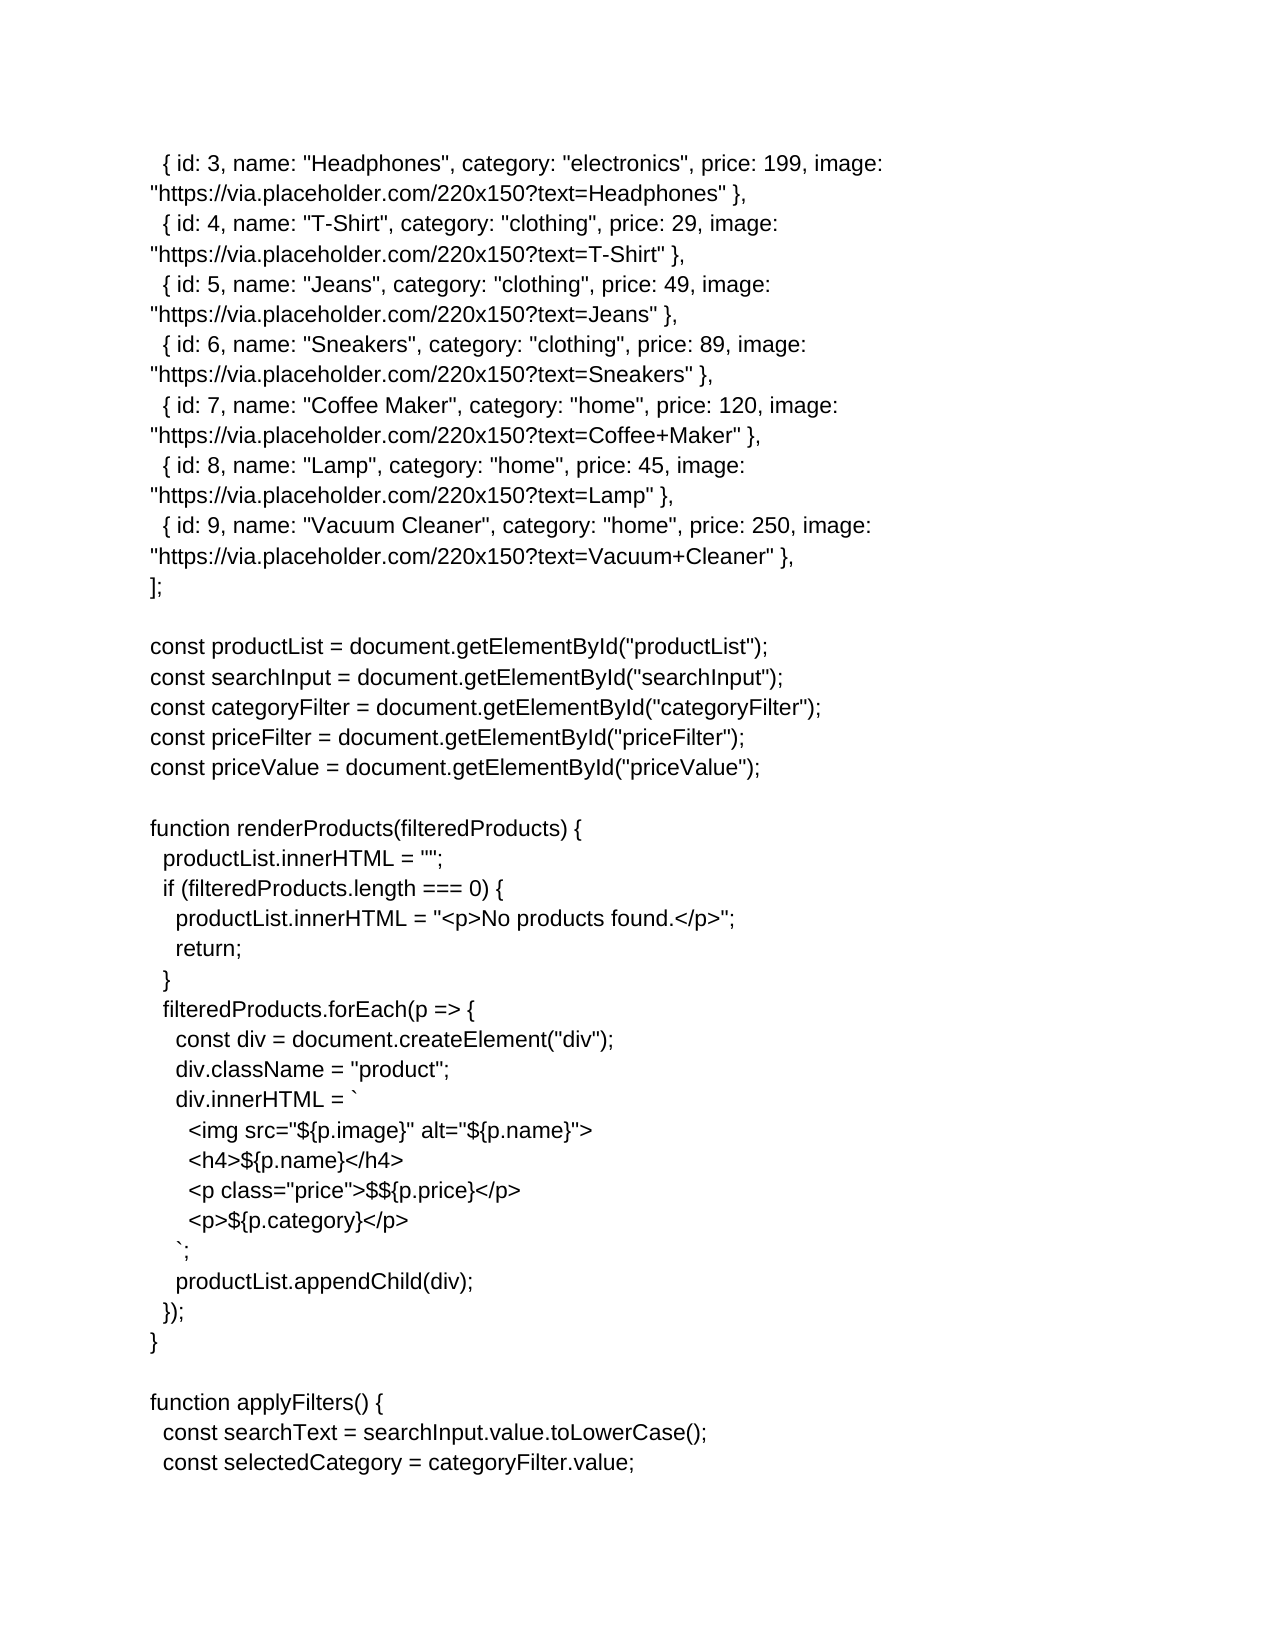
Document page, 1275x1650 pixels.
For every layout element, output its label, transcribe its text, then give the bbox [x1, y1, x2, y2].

text productList.appendChild(div); [150, 1268, 1125, 1294]
text productList.innerHTML = "<p>No products found.</p>"; [150, 905, 1125, 932]
text { id: 9, name: "Vacuum Cleaner", category: "home", price: 250, image: "https://via.placeholder.com/220x150?text=Vacuum+Cleaner" }, [150, 512, 1125, 569]
text const categoryFilter = document.getElementById("categoryFilter"); [150, 694, 1125, 720]
text ]; [150, 573, 1125, 599]
text const selectedCategory = categoryFilter.value; [150, 1449, 1125, 1475]
text } [150, 966, 1125, 992]
text function applyFilters() { [150, 1388, 1125, 1415]
text { id: 7, name: "Coffee Maker", category: "home", price: 120, image: "https://via.placeholder.com/220x150?text=Coffee+Maker" }, [150, 392, 1125, 448]
text div.innerHTML = ` [150, 1086, 1125, 1113]
text function renderProducts(filteredProducts) { [150, 814, 1125, 841]
text <p class="price">$${p.price}</p> [150, 1177, 1125, 1203]
text return; [150, 935, 1125, 962]
text const priceValue = document.getElementById("priceValue"); [150, 754, 1125, 781]
text const productList = document.getElementById("productList"); [150, 633, 1125, 660]
text const searchText = searchInput.value.toLowerCase(); [150, 1419, 1125, 1445]
text <img src="${p.image}" alt="${p.name}"> [150, 1117, 1125, 1143]
text filteredProducts.forEach(p => { [150, 996, 1125, 1022]
text { id: 6, name: "Sneakers", category: "clothing", price: 89, image: "https://via.placeholder.com/220x150?text=Sneakers" }, [150, 331, 1125, 388]
text { id: 5, name: "Jeans", category: "clothing", price: 49, image: "https://via.placeholder.com/220x150?text=Jeans" }, [150, 271, 1125, 327]
text <p>${p.category}</p> [150, 1207, 1125, 1234]
text <h4>${p.name}</h4> [150, 1147, 1125, 1173]
text { id: 4, name: "T-Shirt", category: "clothing", price: 29, image: "https://via.placeholder.com/220x150?text=T-Shirt" }, [150, 210, 1125, 267]
text const priceFilter = document.getElementById("priceFilter"); [150, 724, 1125, 750]
text productList.innerHTML = ""; [150, 845, 1125, 871]
text { id: 8, name: "Lamp", category: "home", price: 45, image: "https://via.placeholder.com/220x150?text=Lamp" }, [150, 452, 1125, 509]
text const searchInput = document.getElementById("searchInput"); [150, 663, 1125, 690]
text }); [150, 1298, 1125, 1324]
text if (filteredProducts.length === 0) { [150, 875, 1125, 901]
text } [150, 1328, 1125, 1354]
text div.className = "product"; [150, 1056, 1125, 1083]
text const div = document.createElement("div"); [150, 1026, 1125, 1052]
text `; [150, 1237, 1125, 1264]
text { id: 3, name: "Headphones", category: "electronics", price: 199, image: "https://via.placeholder.com/220x150?text=Headphones" }, [150, 150, 1125, 207]
